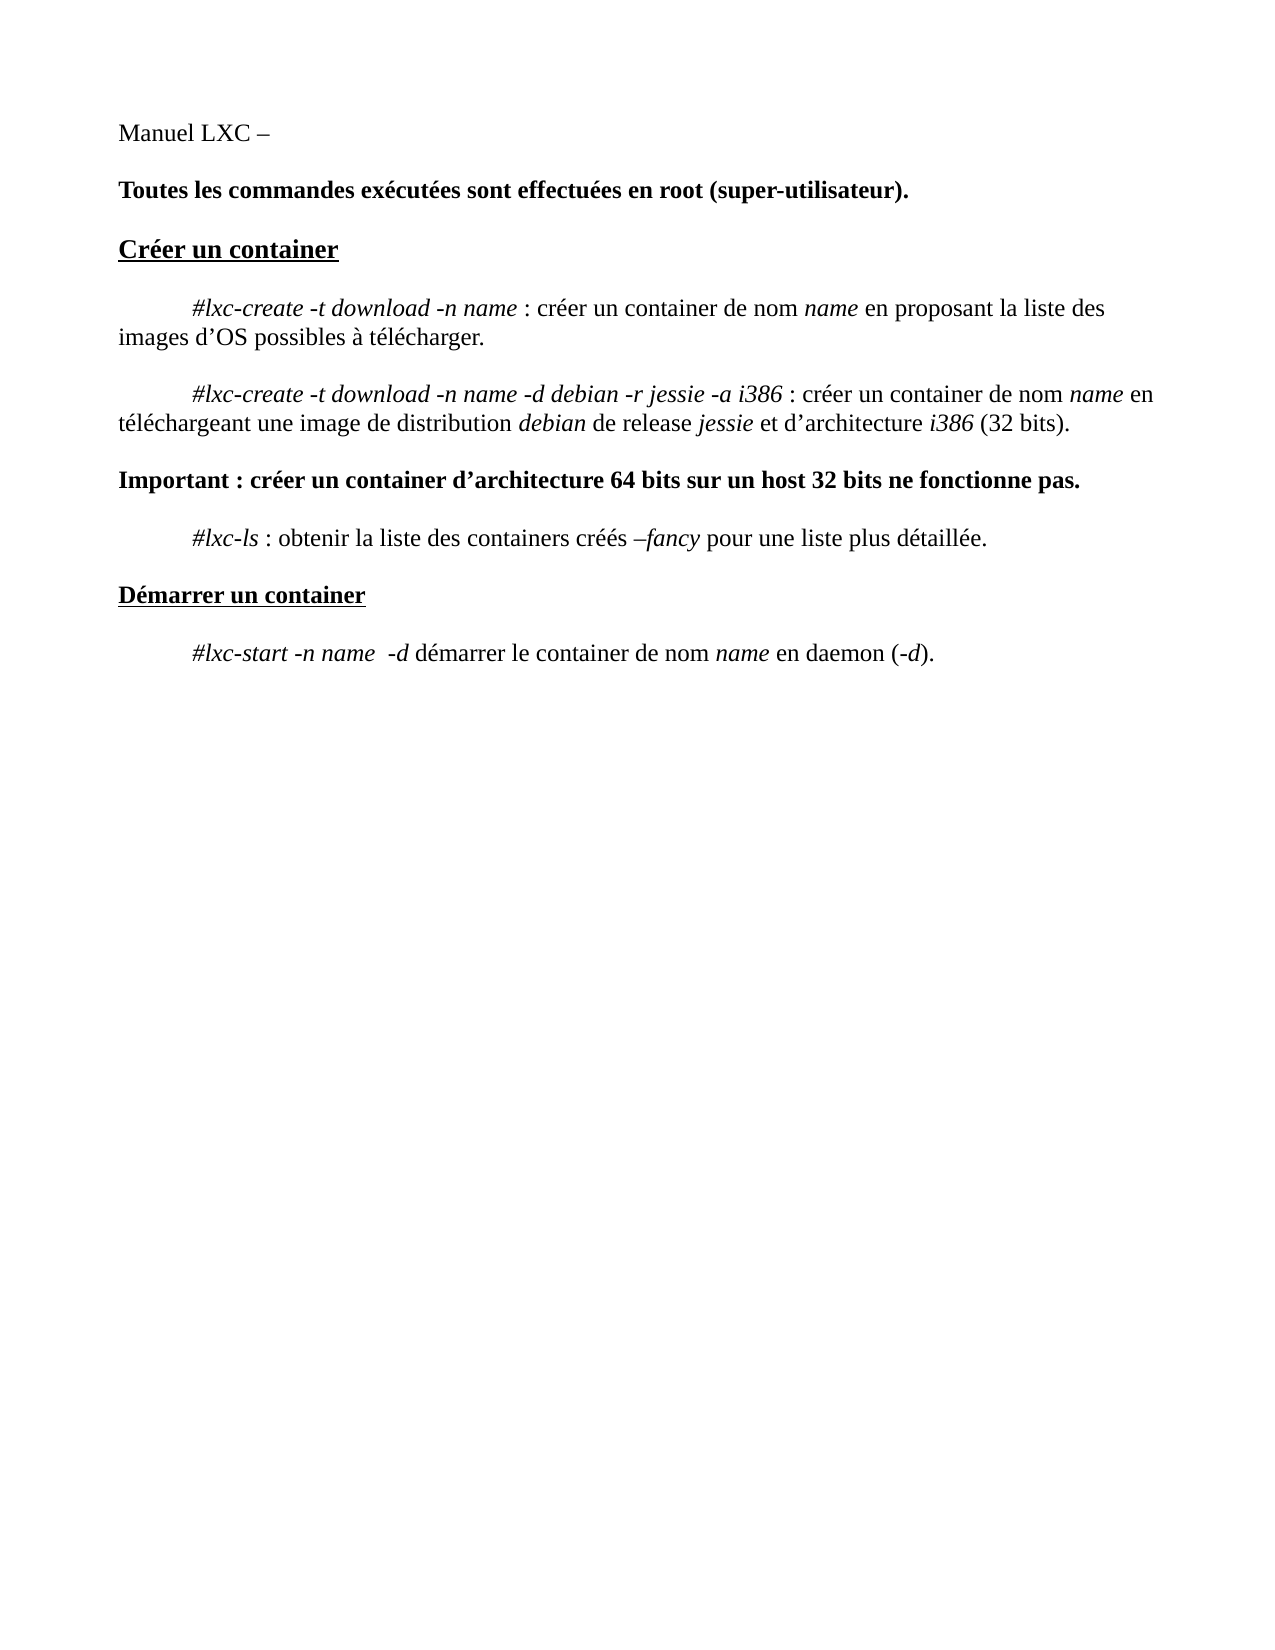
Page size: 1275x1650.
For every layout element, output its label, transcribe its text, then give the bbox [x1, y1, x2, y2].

text #lxc-create -t download -n name -d debian -r jessie -a i386 : créer un container de nom name en téléchargeant une image de distribution debian de release jessie et d’architecture i386 (32 bits). [118, 379, 1157, 437]
text Démarrer un container [118, 581, 1157, 609]
text #lxc-ls : obtenir la liste des containers créés –fancy pour une liste plus détaillée. [118, 523, 1157, 552]
text Créer un container [118, 233, 1157, 264]
text Important : créer un container d’architecture 64 bits sur un host 32 bits ne fonctionne pas. [118, 466, 1157, 494]
text #lxc-start -n name -d démarrer le container de nom name en daemon (-d). [118, 638, 1157, 667]
text #lxc-create -t download -n name : créer un container de nom name en proposant la liste des images d’OS possibles à télécharger. [118, 293, 1157, 351]
text Manuel LXC – [118, 118, 1157, 147]
text Toutes les commandes exécutées sont effectuées en root (super-utilisateur). [118, 176, 1157, 204]
